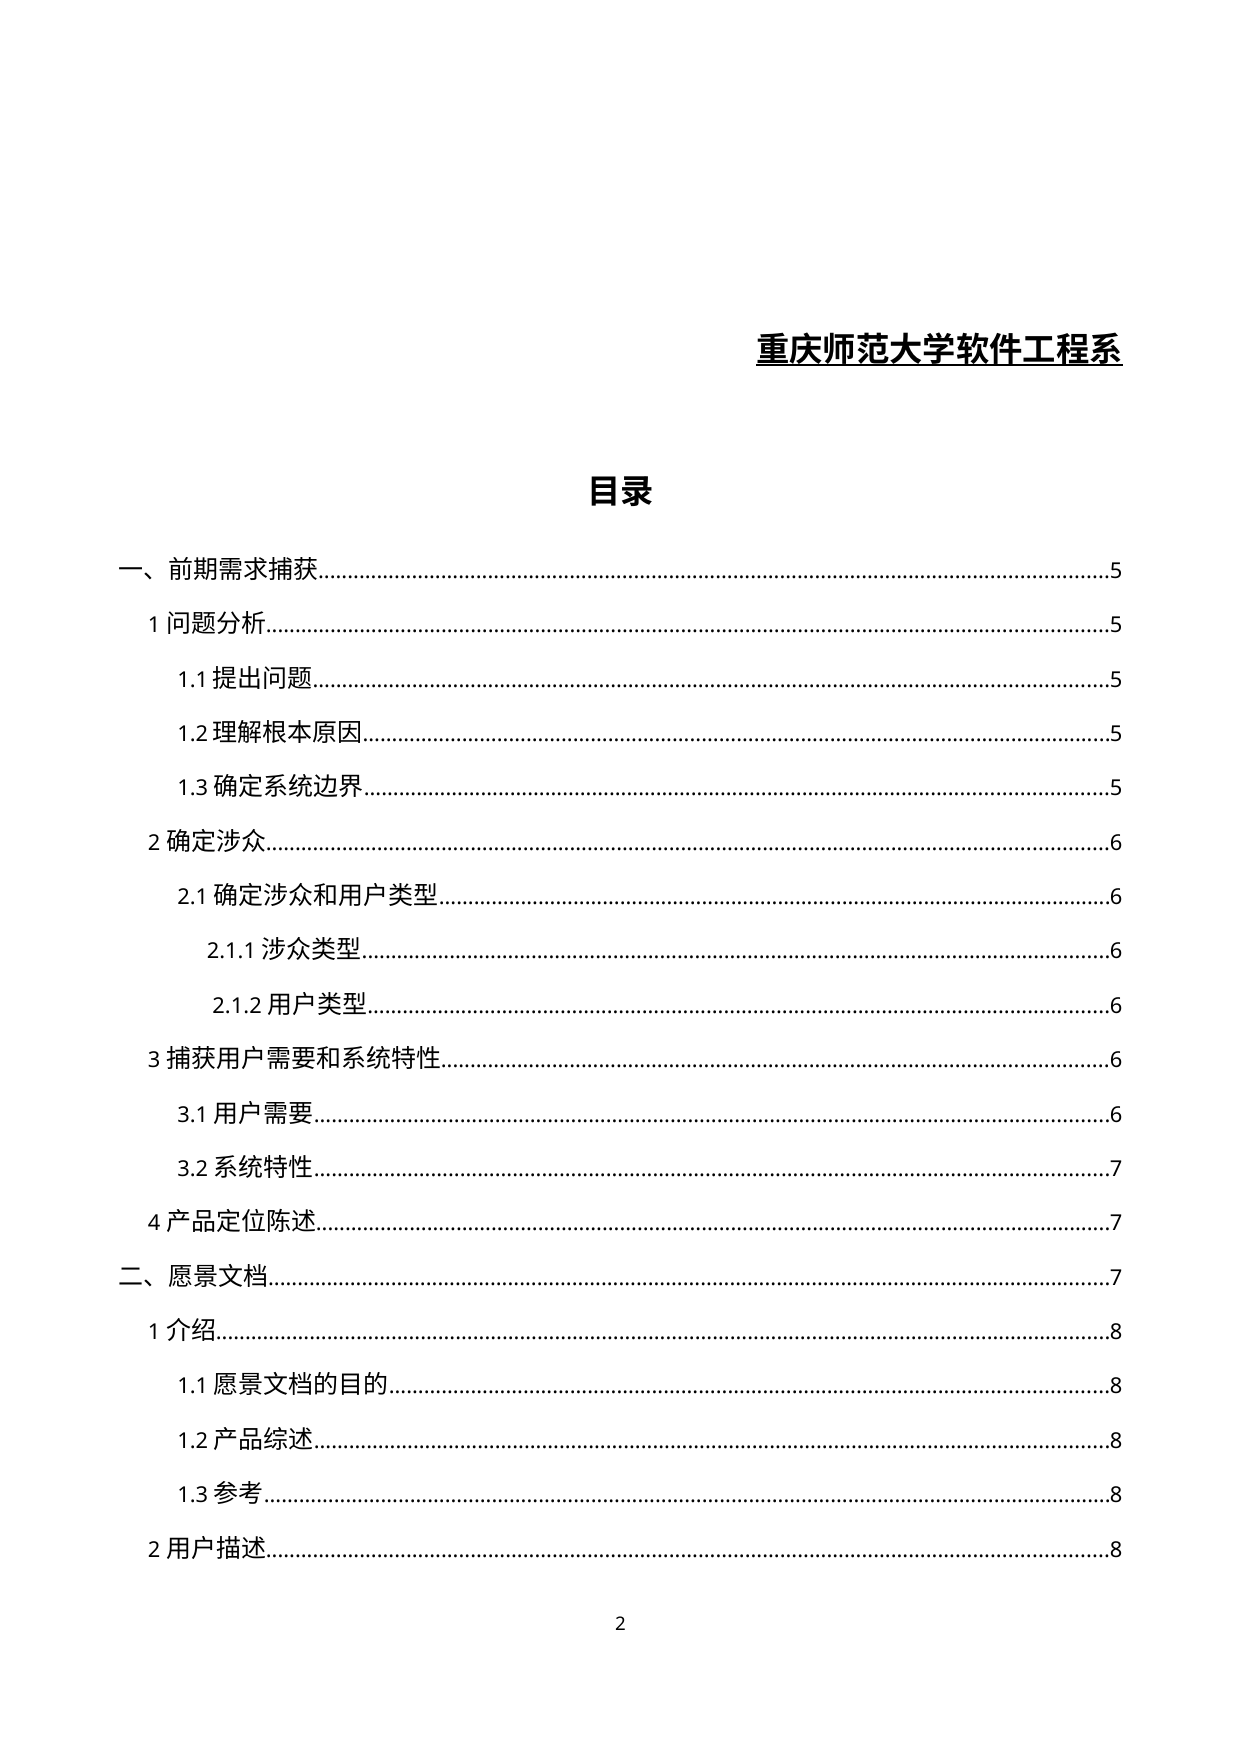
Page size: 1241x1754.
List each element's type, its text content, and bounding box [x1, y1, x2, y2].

text 1.3 参考 8 [177, 1474, 1122, 1510]
subtitle 目录 [118, 464, 1122, 513]
text 2 用户描述 8 [148, 1528, 1122, 1564]
text 1.2理解根本原因 5 [177, 712, 1122, 749]
text 3.2 系统特性 7 [177, 1147, 1122, 1184]
text 1 问题分析 5 [148, 604, 1122, 640]
text 2.1.1 涉众类型 6 [207, 930, 1122, 966]
text 3 捕获用户需要和系统特性 6 [148, 1039, 1122, 1075]
text 1.3 确定系统边界 5 [177, 767, 1122, 803]
text 重庆师范大学软件工程系 [118, 322, 1122, 371]
text 二、愿景文档 7 [118, 1256, 1122, 1292]
text 一、前期需求捕获 5 [118, 549, 1122, 586]
text 1 介绍 8 [148, 1311, 1122, 1347]
text 2.1.2 用户类型 6 [207, 984, 1122, 1021]
text 1.1 愿景文档的目的 8 [177, 1365, 1122, 1401]
text 1.2 产品综述 8 [177, 1419, 1122, 1456]
text 2.1 确定涉众和用户类型 6 [177, 876, 1122, 912]
text 3.1 用户需要 6 [177, 1093, 1122, 1129]
text 1.1提出问题 5 [177, 658, 1122, 694]
text 2 确定涉众 6 [148, 821, 1122, 857]
text 4 产品定位陈述 7 [148, 1202, 1122, 1238]
